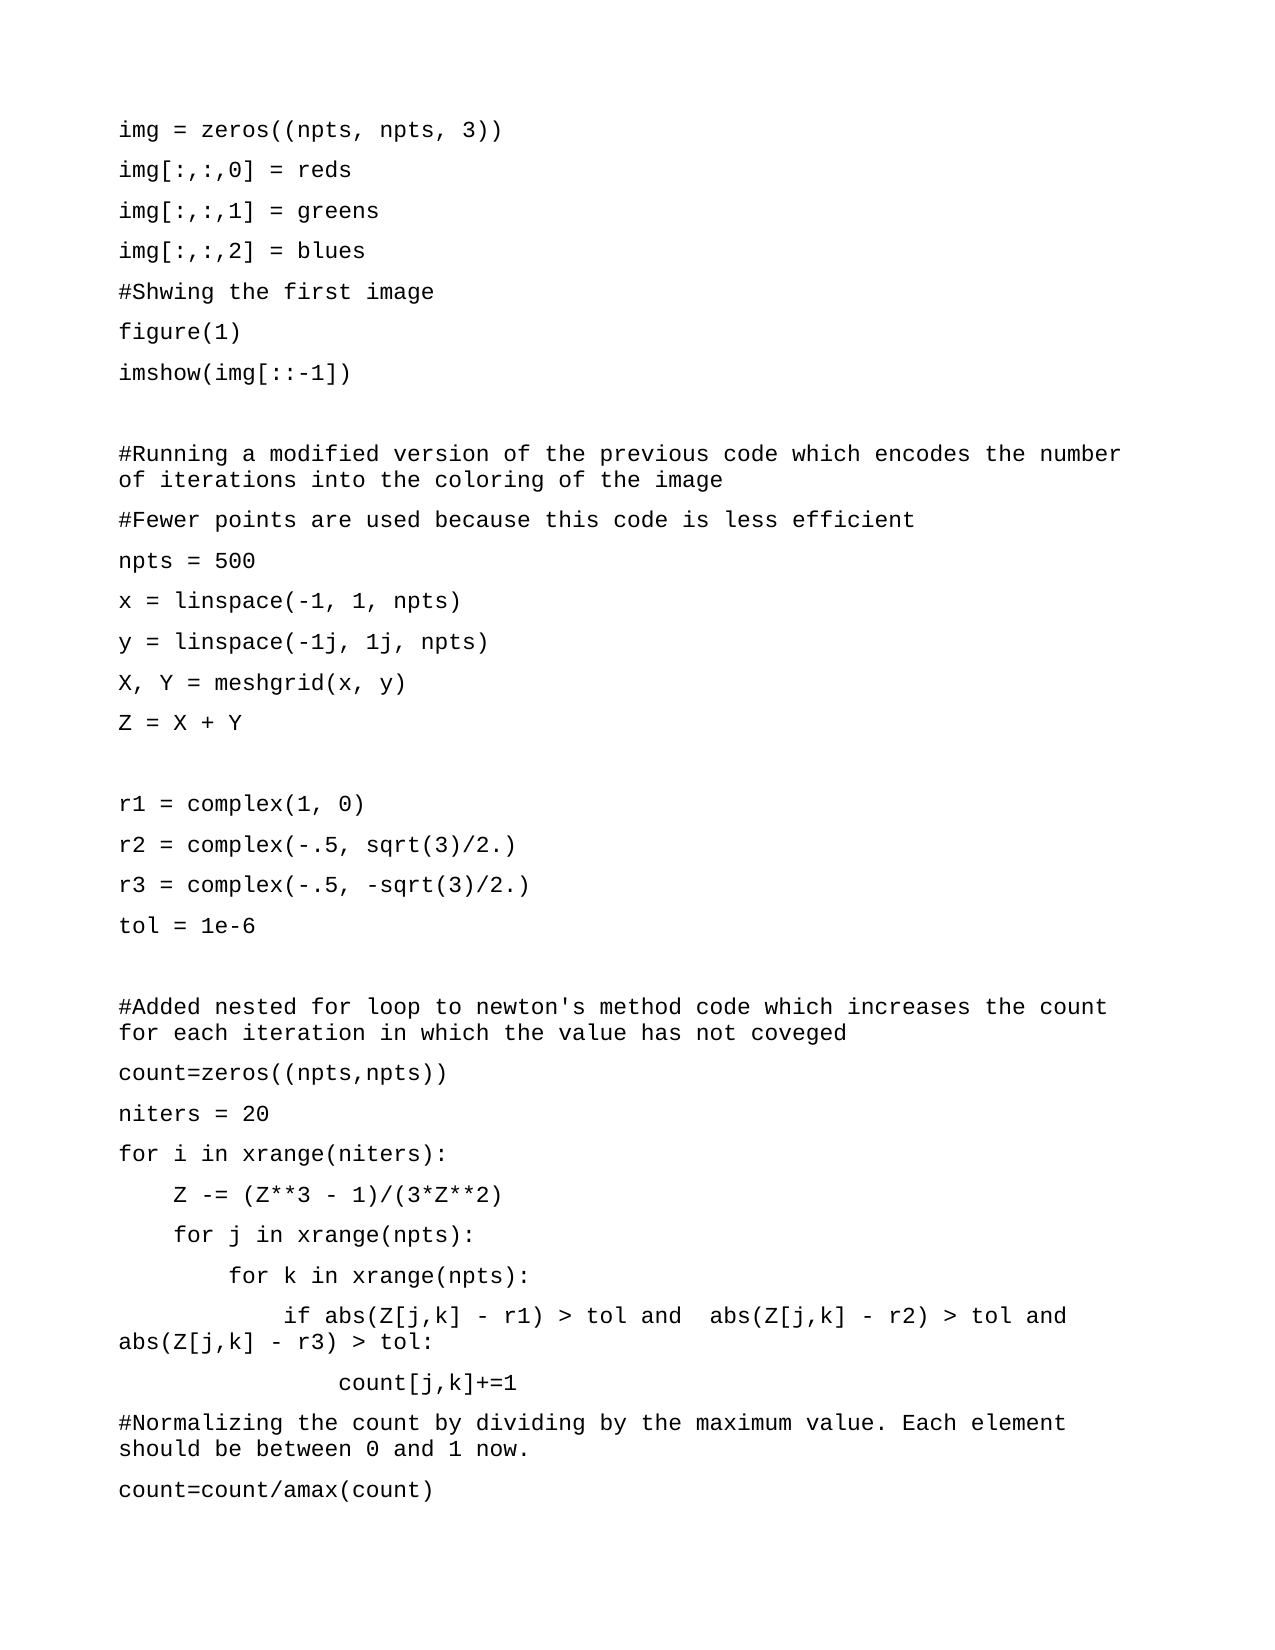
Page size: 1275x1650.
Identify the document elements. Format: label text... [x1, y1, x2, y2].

text tol = 1e-6 [118, 914, 1157, 940]
text #Fewer points are used because this code is less efficient [118, 509, 1157, 535]
text npts = 500 [118, 549, 1157, 575]
text #Normalizing the count by dividing by the maximum value. Each element should be between 0 and 1 now. [118, 1412, 1157, 1463]
text count=zeros((npts,npts)) [118, 1061, 1157, 1087]
text r1 = complex(1, 0) [118, 792, 1157, 818]
text count=count/amax(count) [118, 1478, 1157, 1504]
text for k in xrange(npts): [118, 1264, 1157, 1290]
text X, Y = meshgrid(x, y) [118, 671, 1157, 697]
text #Added nested for loop to newton's method code which increases the count for each iteration in which the value has not coveged [118, 995, 1157, 1047]
text x = linspace(-1, 1, npts) [118, 590, 1157, 616]
text y = linspace(-1j, 1j, npts) [118, 630, 1157, 656]
text imshow(img[::-1]) [118, 361, 1157, 387]
text img = zeros((npts, npts, 3)) [118, 118, 1157, 144]
text img[:,:,2] = blues [118, 240, 1157, 266]
text r3 = complex(-.5, -sqrt(3)/2.) [118, 873, 1157, 899]
text figure(1) [118, 321, 1157, 347]
text #Shwing the first image [118, 280, 1157, 306]
text r2 = complex(-.5, sqrt(3)/2.) [118, 833, 1157, 859]
text count[j,k]+=1 [118, 1371, 1157, 1397]
text if abs(Z[j,k] - r1) > tol and abs(Z[j,k] - r2) > tol and abs(Z[j,k] - r3) > tol: [118, 1304, 1157, 1356]
text for j in xrange(npts): [118, 1223, 1157, 1249]
text img[:,:,1] = greens [118, 199, 1157, 225]
text Z -= (Z**3 - 1)/(3*Z**2) [118, 1183, 1157, 1209]
text img[:,:,0] = reds [118, 159, 1157, 184]
text #Running a modified version of the previous code which encodes the number of iterations into the coloring of the image [118, 442, 1157, 494]
text for i in xrange(niters): [118, 1142, 1157, 1168]
text Z = X + Y [118, 711, 1157, 737]
text niters = 20 [118, 1102, 1157, 1128]
